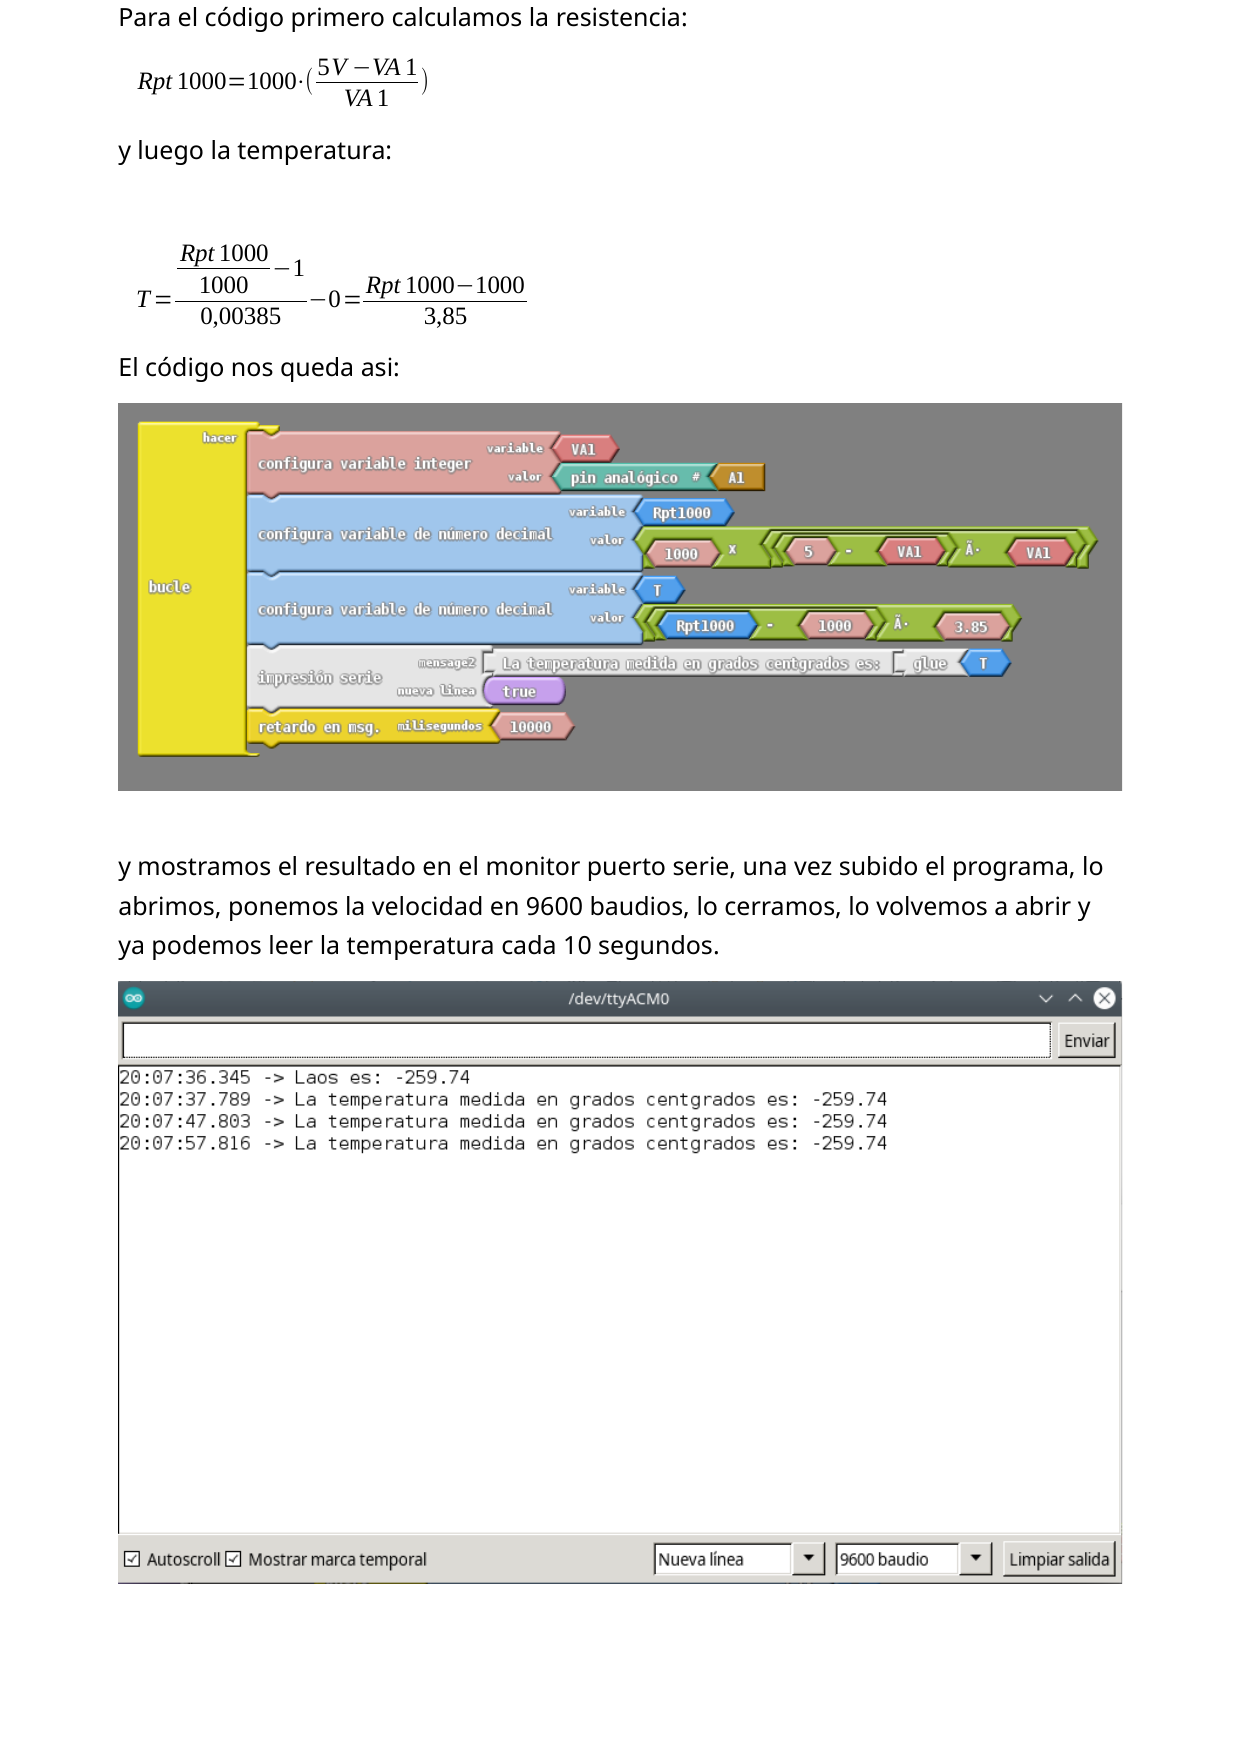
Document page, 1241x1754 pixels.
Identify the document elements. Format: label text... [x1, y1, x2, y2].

text Para el código primero calculamos la resistencia: [118, 0, 1122, 34]
picture [118, 981, 1123, 1584]
text El código nos queda asi: [118, 350, 1122, 384]
text y luego la temperatura: [118, 132, 1122, 166]
picture [118, 403, 1123, 791]
text y mostramos el resultado en el monitor puerto serie, una vez subido el programa, lo abrimos, ponemos la velocidad en 9600 baudios, lo cerramos, lo volvemos a abrir y ya podemos leer la temperatura cada 10 segundos. [118, 849, 1122, 961]
